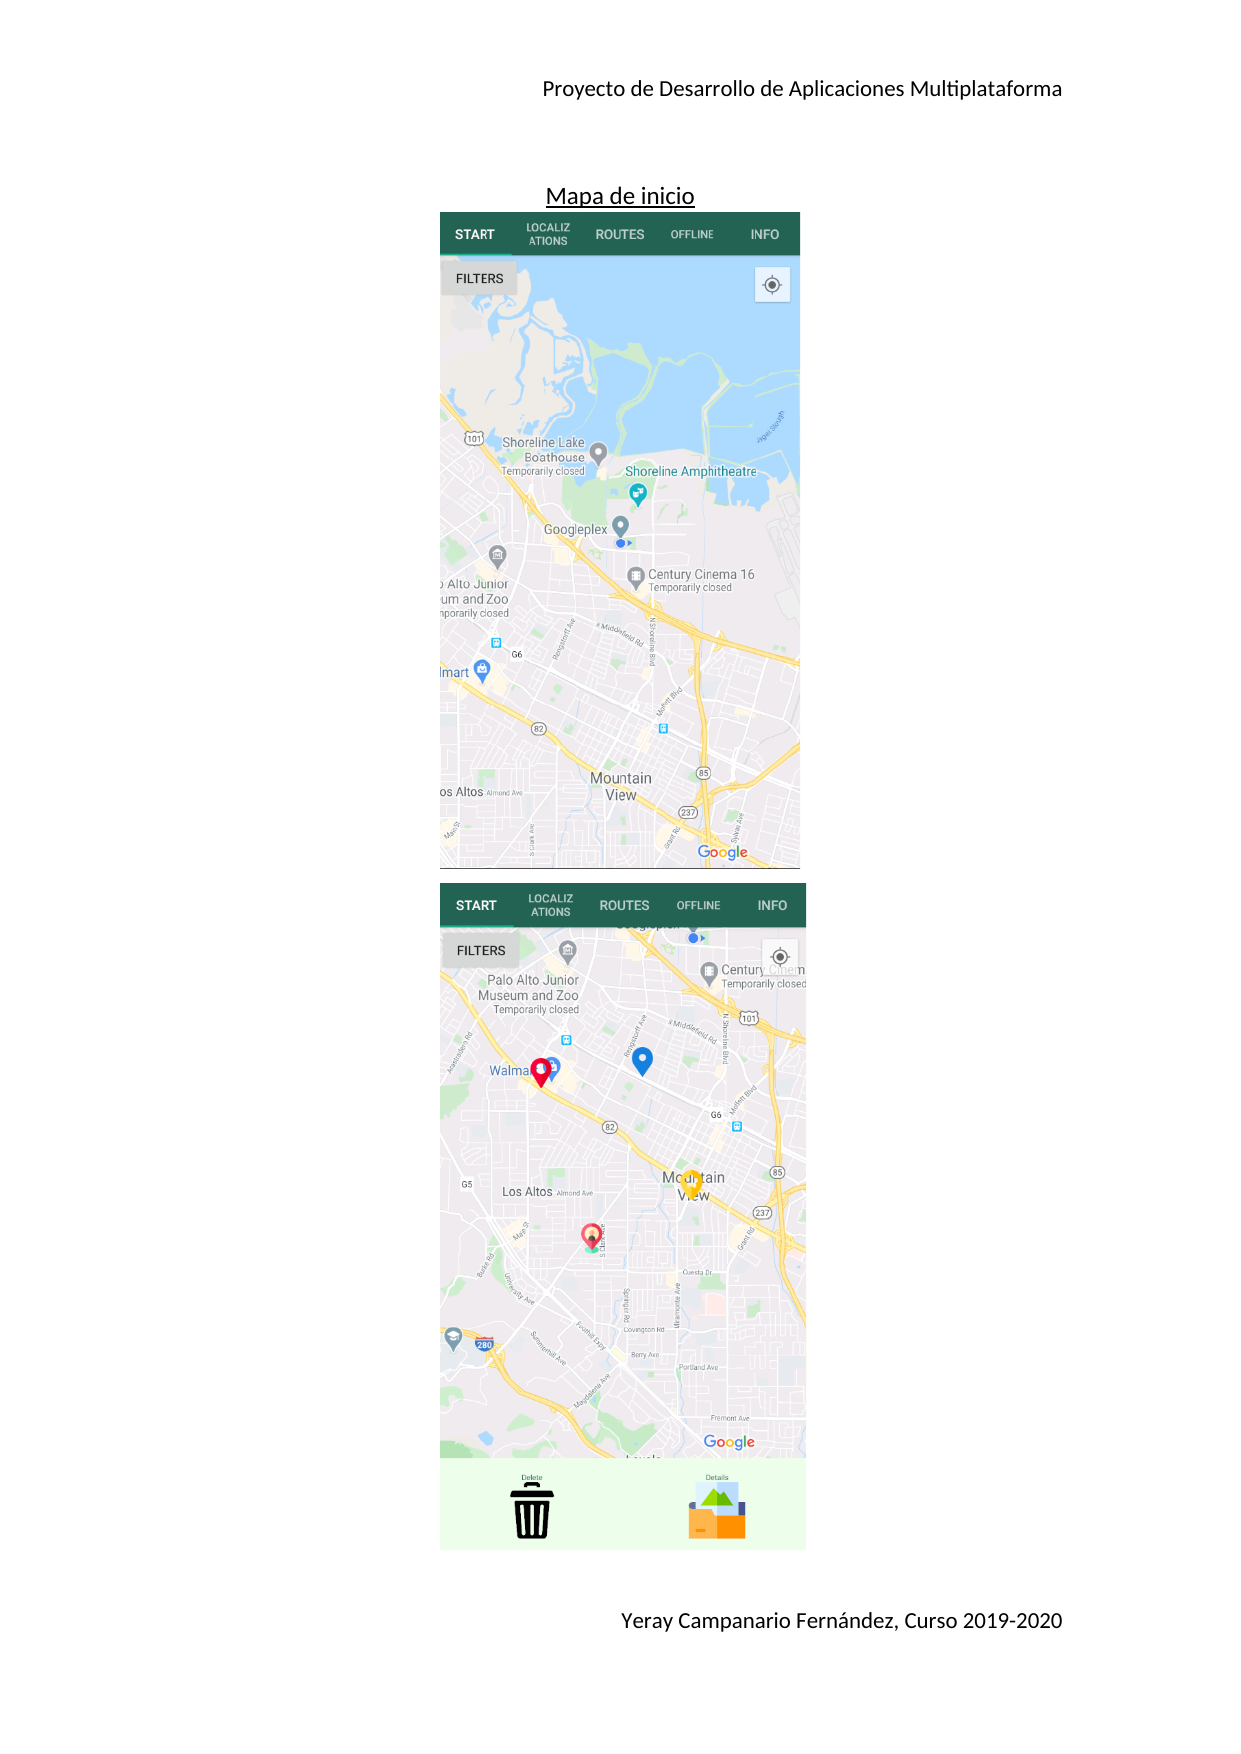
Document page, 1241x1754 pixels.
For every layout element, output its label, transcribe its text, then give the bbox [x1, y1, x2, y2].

picture [440, 883, 807, 1550]
picture [440, 212, 800, 869]
text Mapa de inicio [177, 180, 1063, 210]
